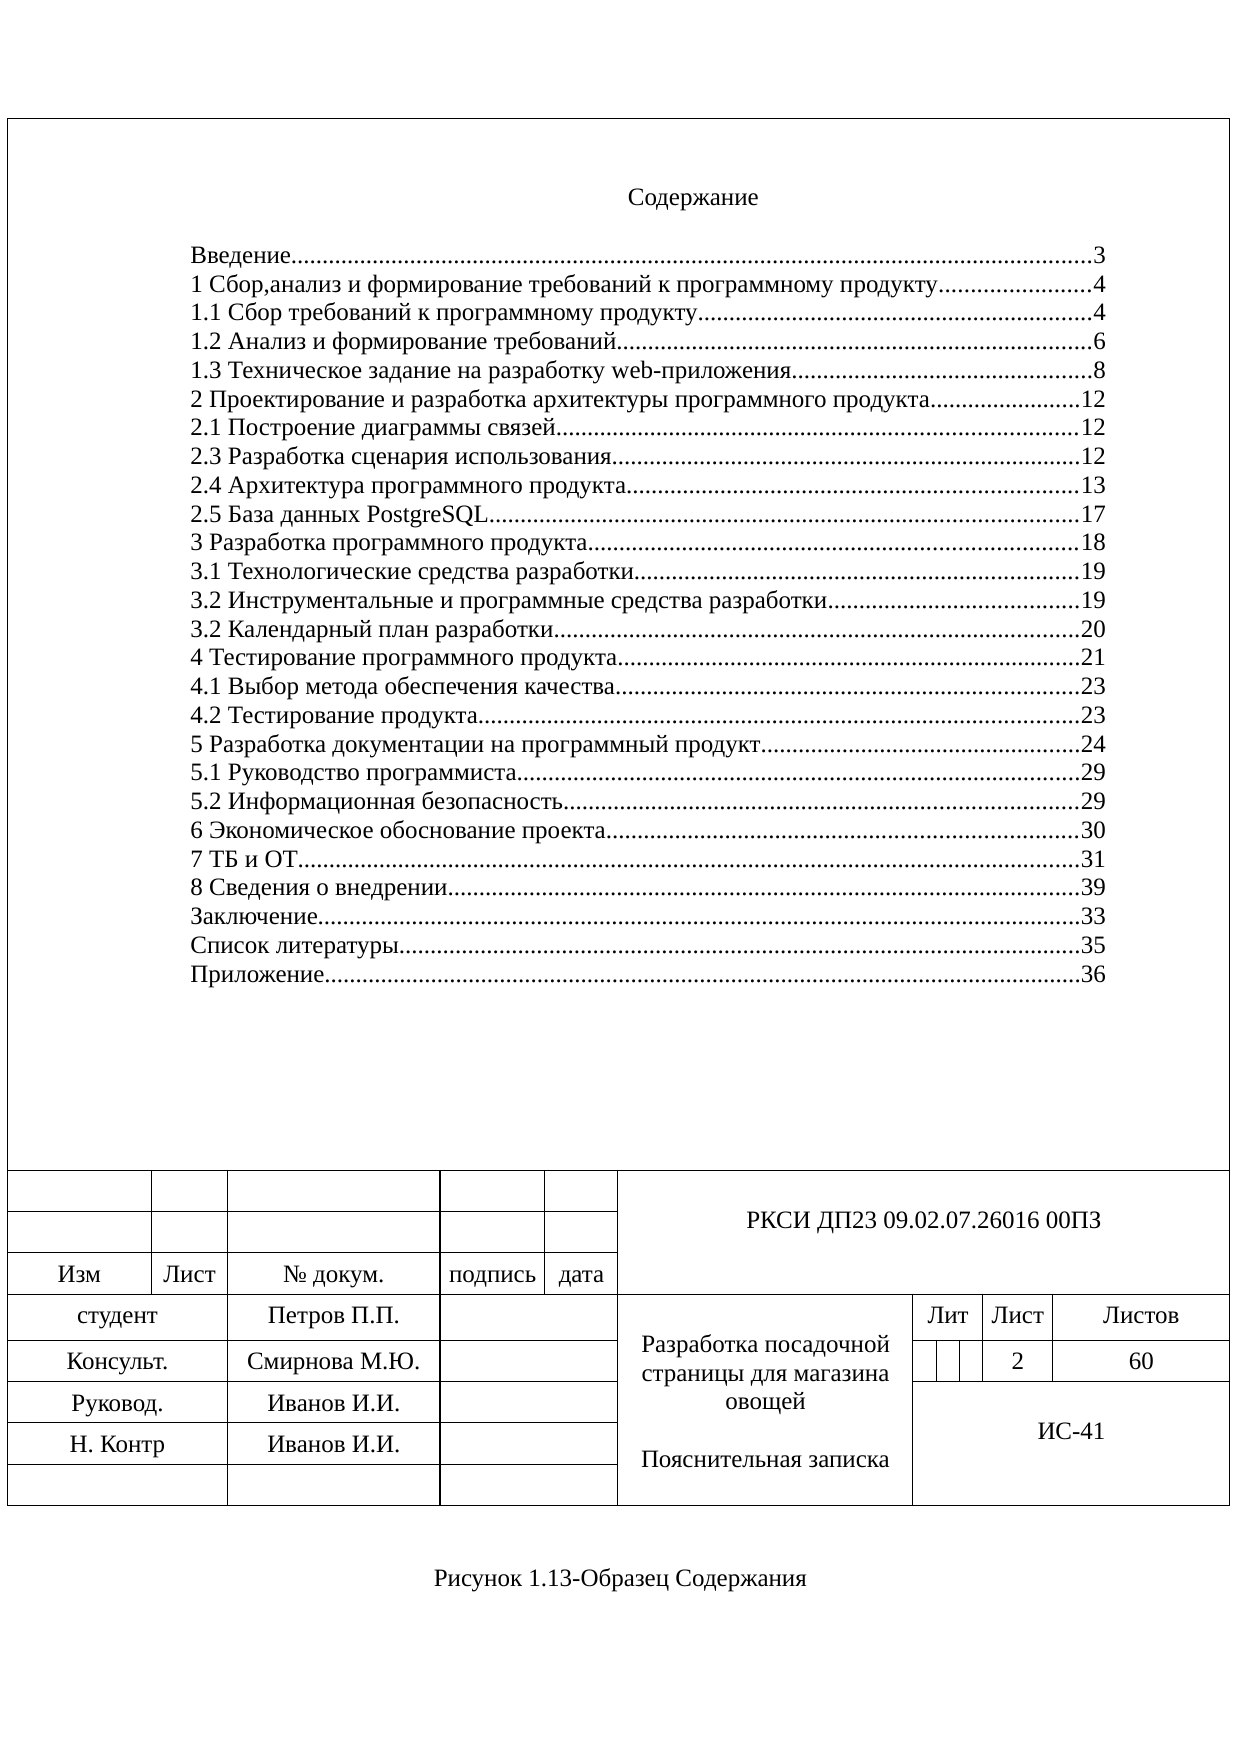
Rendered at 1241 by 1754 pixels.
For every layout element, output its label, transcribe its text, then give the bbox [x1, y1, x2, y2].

table_cell [441, 1423, 617, 1463]
table_cell [441, 1465, 617, 1505]
table_cell ИС-41 [913, 1382, 1229, 1505]
table_cell Консульт. [8, 1341, 227, 1381]
table_cell Лист [152, 1253, 227, 1293]
table_cell [960, 1341, 982, 1381]
table_cell [441, 1171, 544, 1211]
table_cell [8, 1465, 227, 1505]
table_cell Разработка посадочной страницы для магазина овощей Пояснительная записка [618, 1295, 912, 1505]
table_cell [441, 1295, 617, 1340]
table_cell [441, 1382, 617, 1422]
table_cell [545, 1212, 617, 1252]
table_cell [8, 1171, 151, 1211]
table_cell Смирнова М.Ю. [228, 1341, 439, 1381]
table_cell [441, 1341, 617, 1381]
table_cell [152, 1212, 227, 1252]
table_cell Лист [983, 1295, 1052, 1340]
table_cell [545, 1171, 617, 1211]
table_cell [228, 1212, 439, 1252]
table_cell [228, 1465, 439, 1505]
text Рисунок 1.13-Образец Содержания [118, 1563, 1122, 1592]
table_cell [152, 1171, 227, 1211]
table_cell 2 [983, 1341, 1052, 1381]
table_cell [937, 1341, 959, 1381]
table_cell РКСИ ДП23 09.02.07.26016 00ПЗ [618, 1171, 1229, 1293]
table_cell Н. Контр [8, 1423, 227, 1463]
table_cell Петров П.П. [228, 1295, 439, 1340]
table_cell Иванов И.И. [228, 1423, 439, 1463]
table_cell [8, 1212, 151, 1252]
table_cell 60 [1053, 1341, 1229, 1381]
table_cell подпись [441, 1253, 544, 1293]
table_header Содержание Введение 3 1 Сбор,анализ и формирование требований к программному продукту 4 1.1 Сбор требований к программному продукту 4 1.2 Анализ и формирование требований 6 1.3 Техническое задание на разработку web-приложения 8 2 Проектирование и разработка архитектуры программного продукта 12 2.1 Построение диаграммы связей 12 2.3 Разработка сценария использования 12 2.4 Архитектура программного продукта 13 2.5 База данных PostgreSQL 17 3 Разработка программного продукта 18 3.1 Технологические средства разработки 19 3.2 Инструментальные и программные средства разработки 19 3.2 Календарный план разработки 20 4 Тестирование программного продукта 21 4.1 Выбор метода обеспечения качества 23 4.2 Тестирование продукта 23 5 Разработка документации на программный продукт 24 5.1 Руководство программиста 29 5.2 Информационная безопасность 29 6 Экономическое обоснование проекта 30 7 ТБ и ОТ 31 8 Сведения о внедрении 39 Заключение 33 Список литературы 35 Приложение 36 [8, 119, 1229, 1170]
table_cell [441, 1212, 544, 1252]
table_cell Изм [8, 1253, 151, 1293]
table_cell Лит [913, 1295, 982, 1340]
table_cell дата [545, 1253, 617, 1293]
table_cell Листов [1053, 1295, 1229, 1340]
table_cell № докум. [228, 1253, 439, 1293]
table_cell Руковод. [8, 1382, 227, 1422]
table_cell студент [8, 1295, 227, 1340]
table_cell Иванов И.И. [228, 1382, 439, 1422]
table_cell [228, 1171, 439, 1211]
table_cell [913, 1341, 936, 1381]
